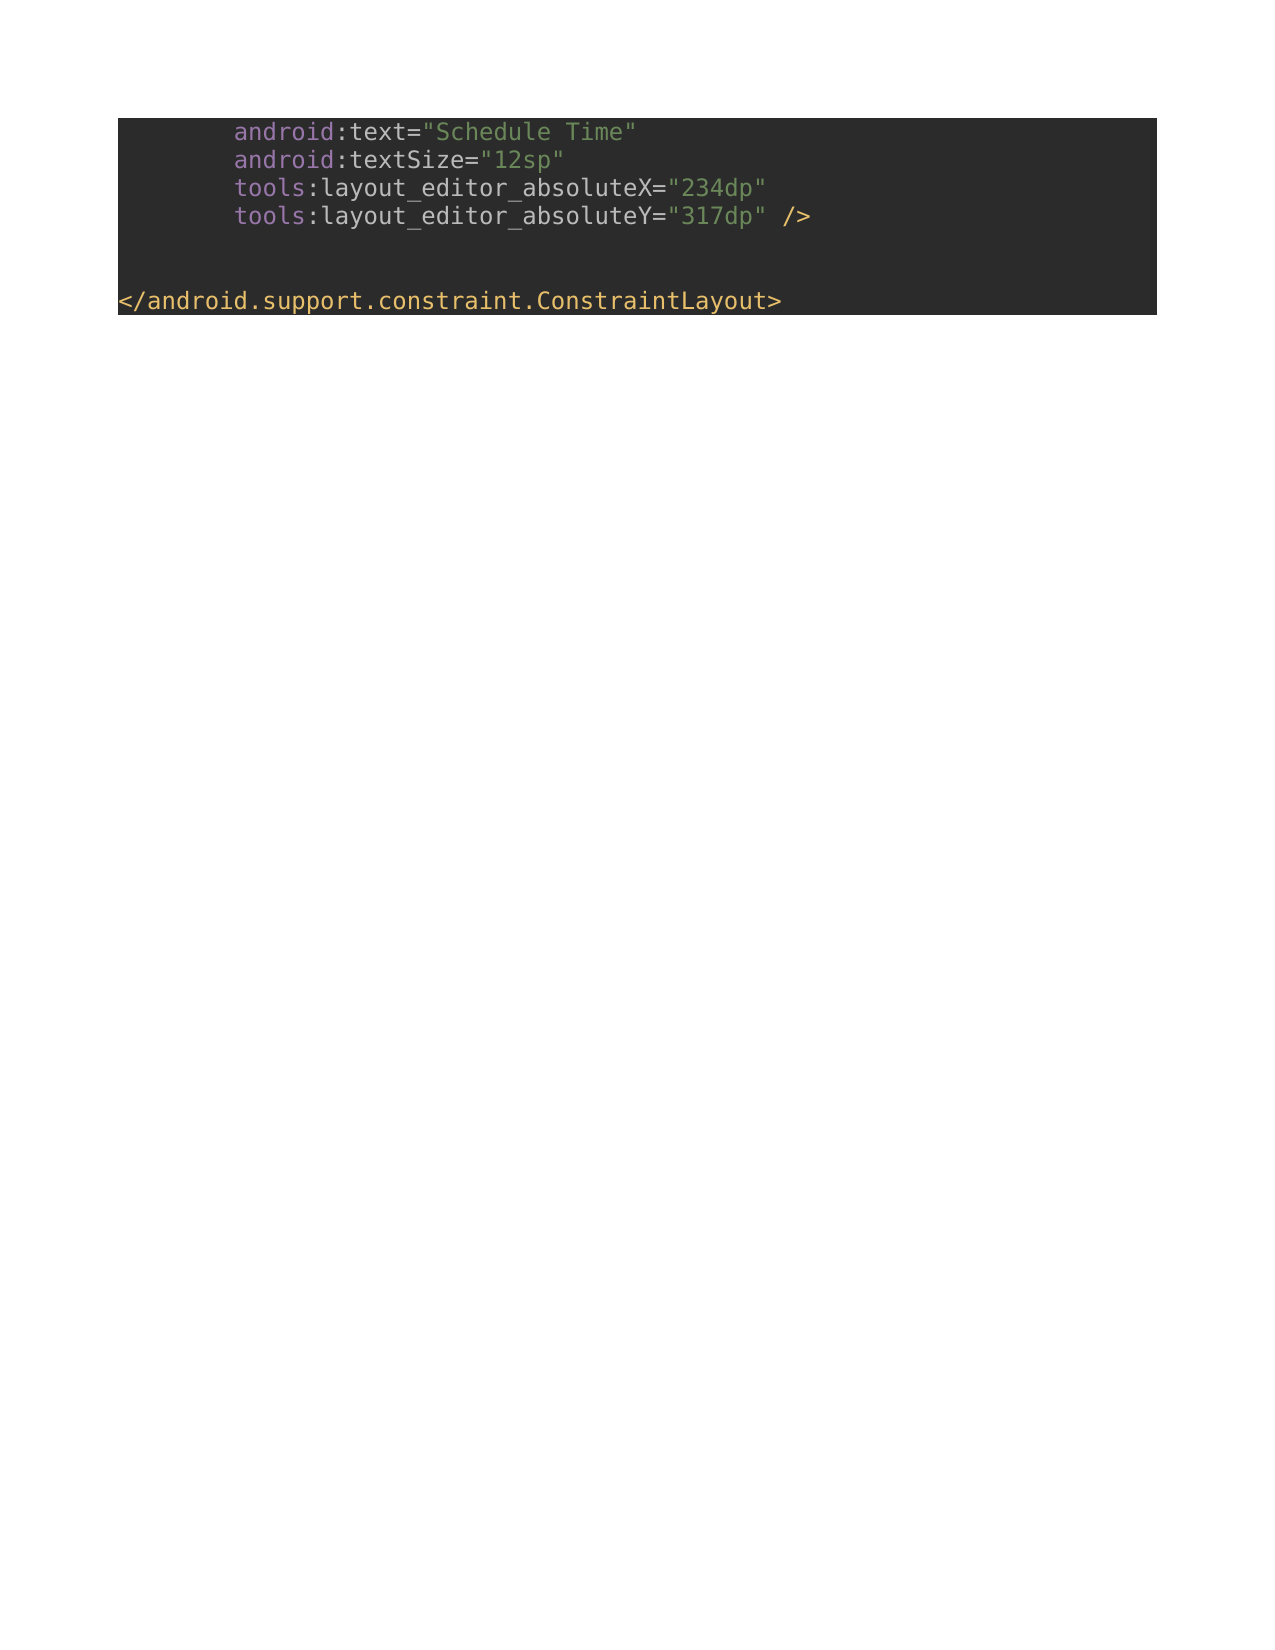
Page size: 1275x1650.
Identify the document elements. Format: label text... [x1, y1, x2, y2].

text android:text="Schedule Time" android:textSize="12sp" tools:layout_editor_absoluteX="234dp" tools:layout_editor_absoluteY="317dp" /> </android.support.constraint.ConstraintLayout> [118, 118, 1157, 315]
